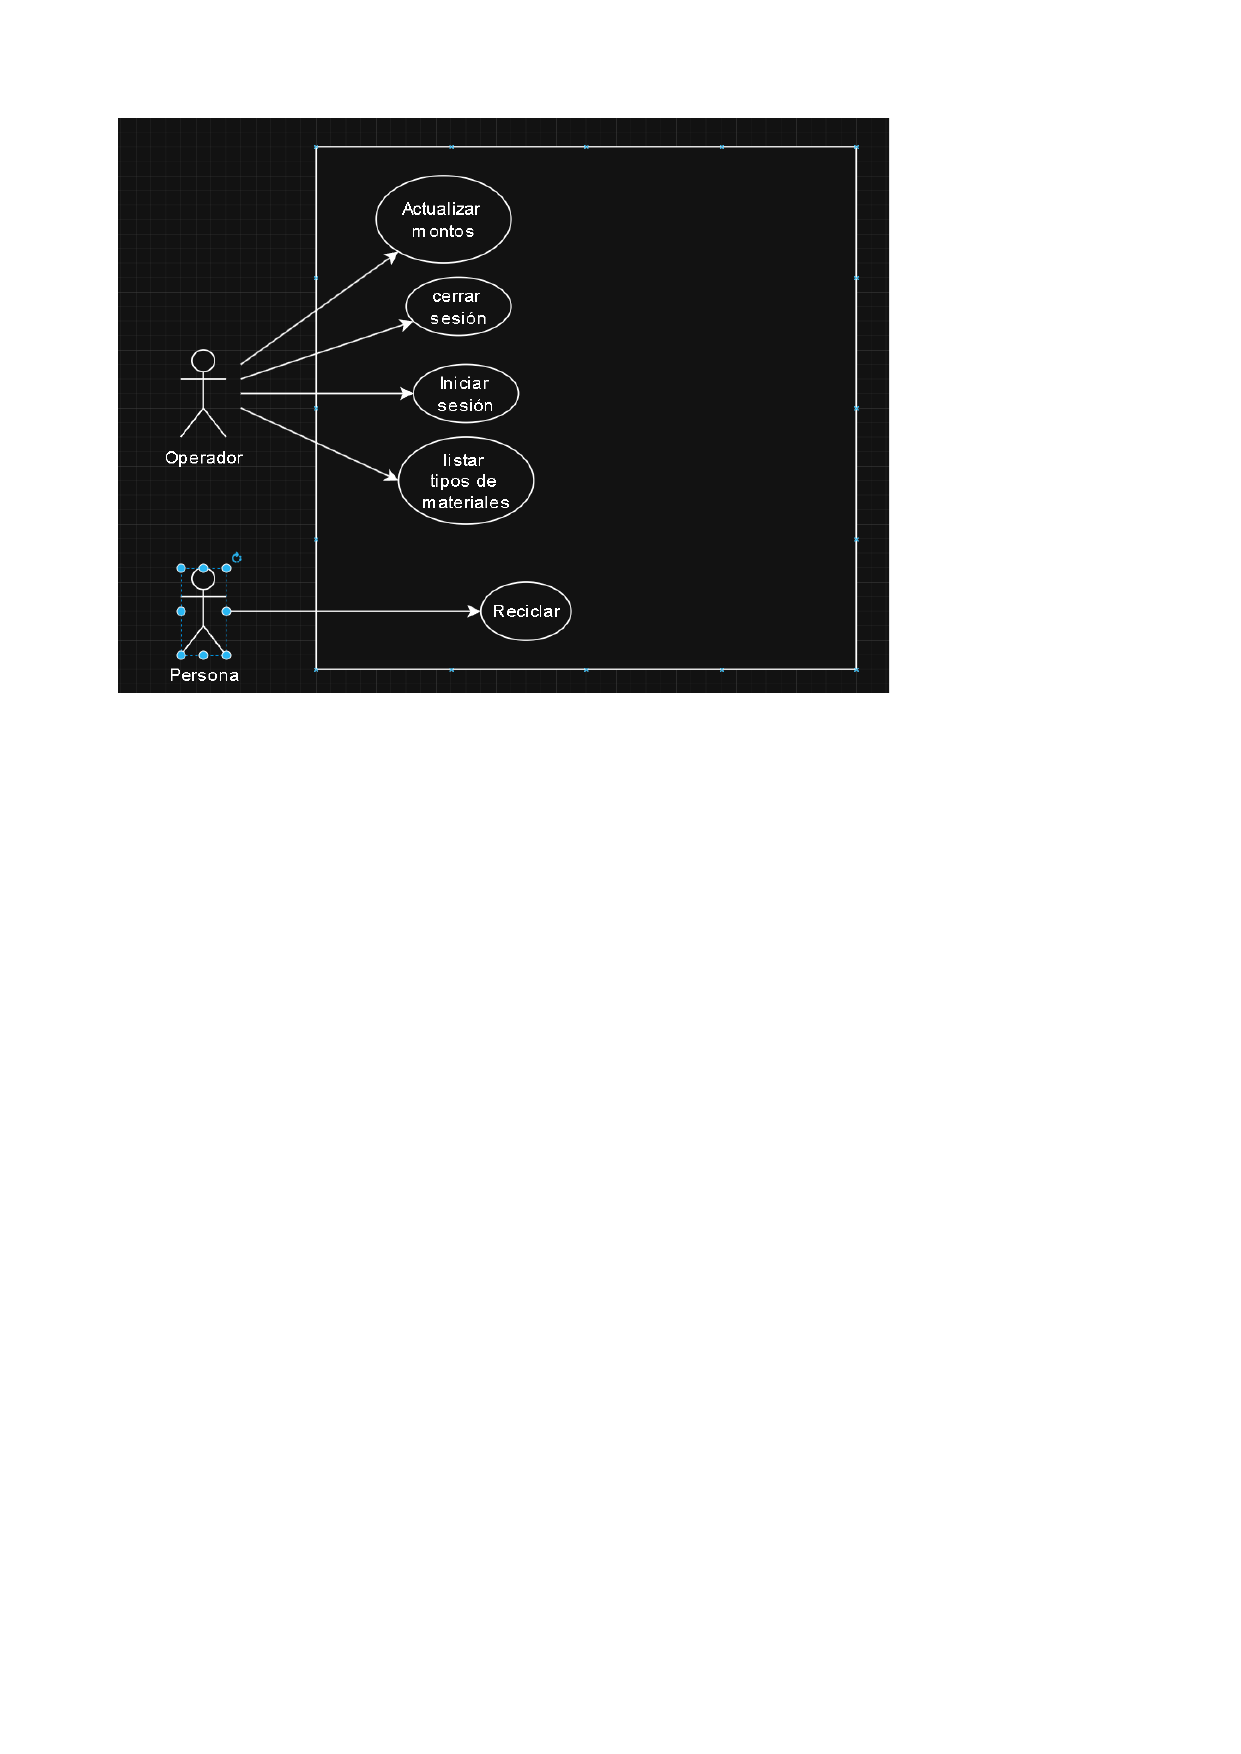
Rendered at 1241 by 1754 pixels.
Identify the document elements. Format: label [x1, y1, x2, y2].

picture [118, 118, 890, 693]
